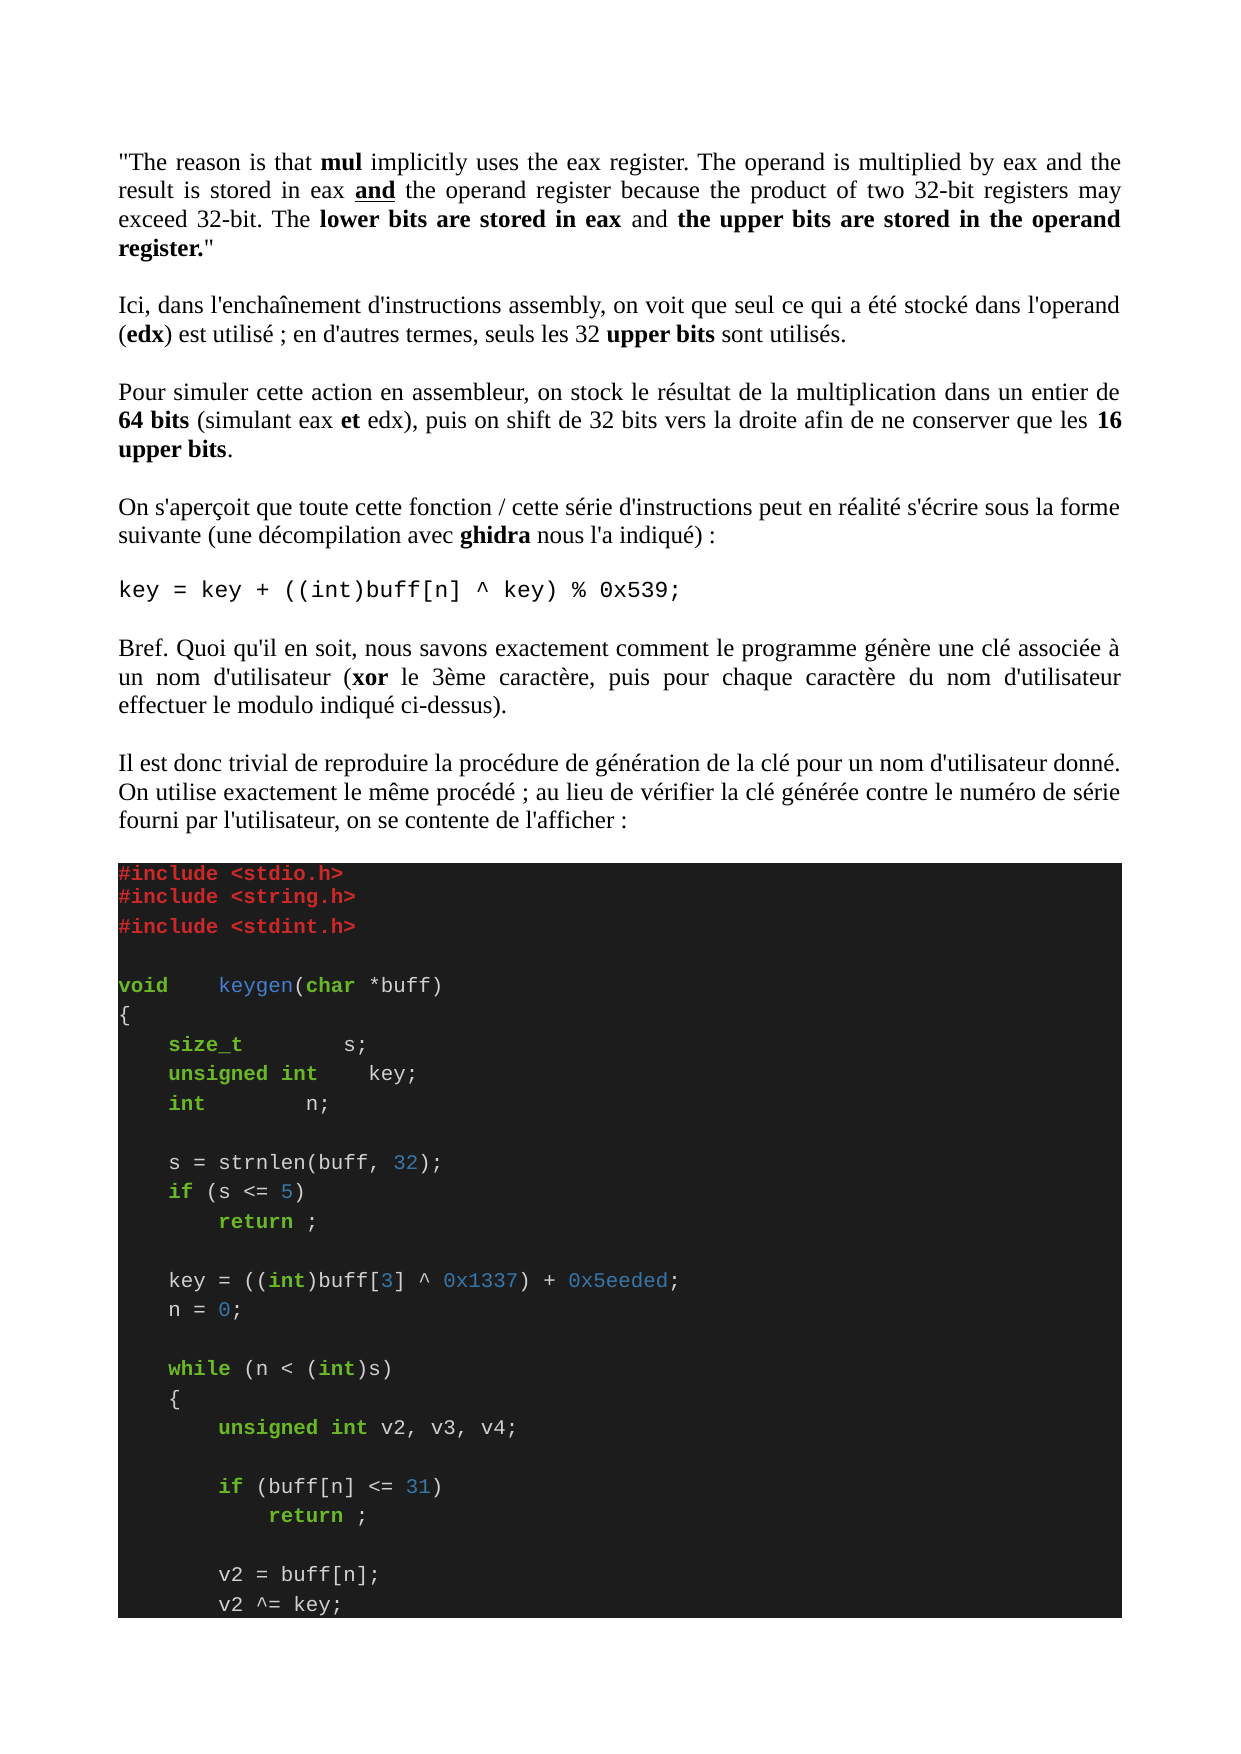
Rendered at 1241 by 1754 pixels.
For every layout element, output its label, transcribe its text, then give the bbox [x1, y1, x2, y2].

text Ici, dans l'enchaînement d'instructions assembly, on voit que seul ce qui a été stocké dans l'operand (edx) est utilisé ; en d'autres termes, seuls les 32 upper bits sont utilisés. [118, 291, 1122, 348]
text On s'aperçoit que toute cette fonction / cette série d'instructions peut en réalité s'écrire sous la forme suivante (une décompilation avec ghidra nous l'a indiqué) : [118, 492, 1122, 549]
text void keygen(char *buff) [118, 975, 1122, 998]
text n = 0; [118, 1299, 1122, 1323]
text while (n < (int)s) [118, 1358, 1122, 1382]
text v2 ^= key; [118, 1594, 1122, 1618]
text int n; [118, 1093, 1122, 1116]
text #include <string.h> [118, 886, 1122, 910]
text #include <stdint.h> [118, 916, 1122, 939]
text return ; [118, 1211, 1122, 1234]
text "The reason is that mul implicitly uses the eax register. The operand is multiplied by eax and the result is stored in eax and the operand register because the product of two 32-bit registers may exceed 32-bit. The lower bits are stored in eax and the upper bits are stored in the operand register." [118, 147, 1122, 262]
text key = ((int)buff[3] ^ 0x1337) + 0x5eeded; [118, 1270, 1122, 1293]
text { [118, 1388, 1122, 1411]
text size_t s; [118, 1034, 1122, 1057]
text v2 = buff[n]; [118, 1564, 1122, 1588]
text key = key + ((int)buff[n] ^ key) % 0x539; [118, 578, 1122, 604]
text if (buff[n] <= 31) [118, 1476, 1122, 1500]
text s = strnlen(buff, 32); [118, 1152, 1122, 1175]
text unsigned int key; [118, 1063, 1122, 1087]
text Il est donc trivial de reproduire la procédure de génération de la clé pour un nom d'utilisateur donné. On utilise exactement le même procédé ; au lieu de vérifier la clé générée contre le numéro de série fourni par l'utilisateur, on se contente de l'afficher : [118, 748, 1122, 834]
text Pour simuler cette action en assembleur, on stock le résultat de la multiplication dans un entier de 64 bits (simulant eax et edx), puis on shift de 32 bits vers la droite afin de ne conserver que les 16 upper bits. [118, 377, 1122, 463]
text #include <stdio.h> [118, 863, 1122, 886]
text { [118, 1004, 1122, 1028]
text Bref. Quoi qu'il en soit, nous savons exactement comment le programme génère une clé associée à un nom d'utilisateur (xor le 3ème caractère, puis pour chaque caractère du nom d'utilisateur effectuer le modulo indiqué ci-dessus). [118, 633, 1122, 719]
text if (s <= 5) [118, 1181, 1122, 1205]
text unsigned int v2, v3, v4; [118, 1417, 1122, 1441]
text return ; [118, 1506, 1122, 1529]
